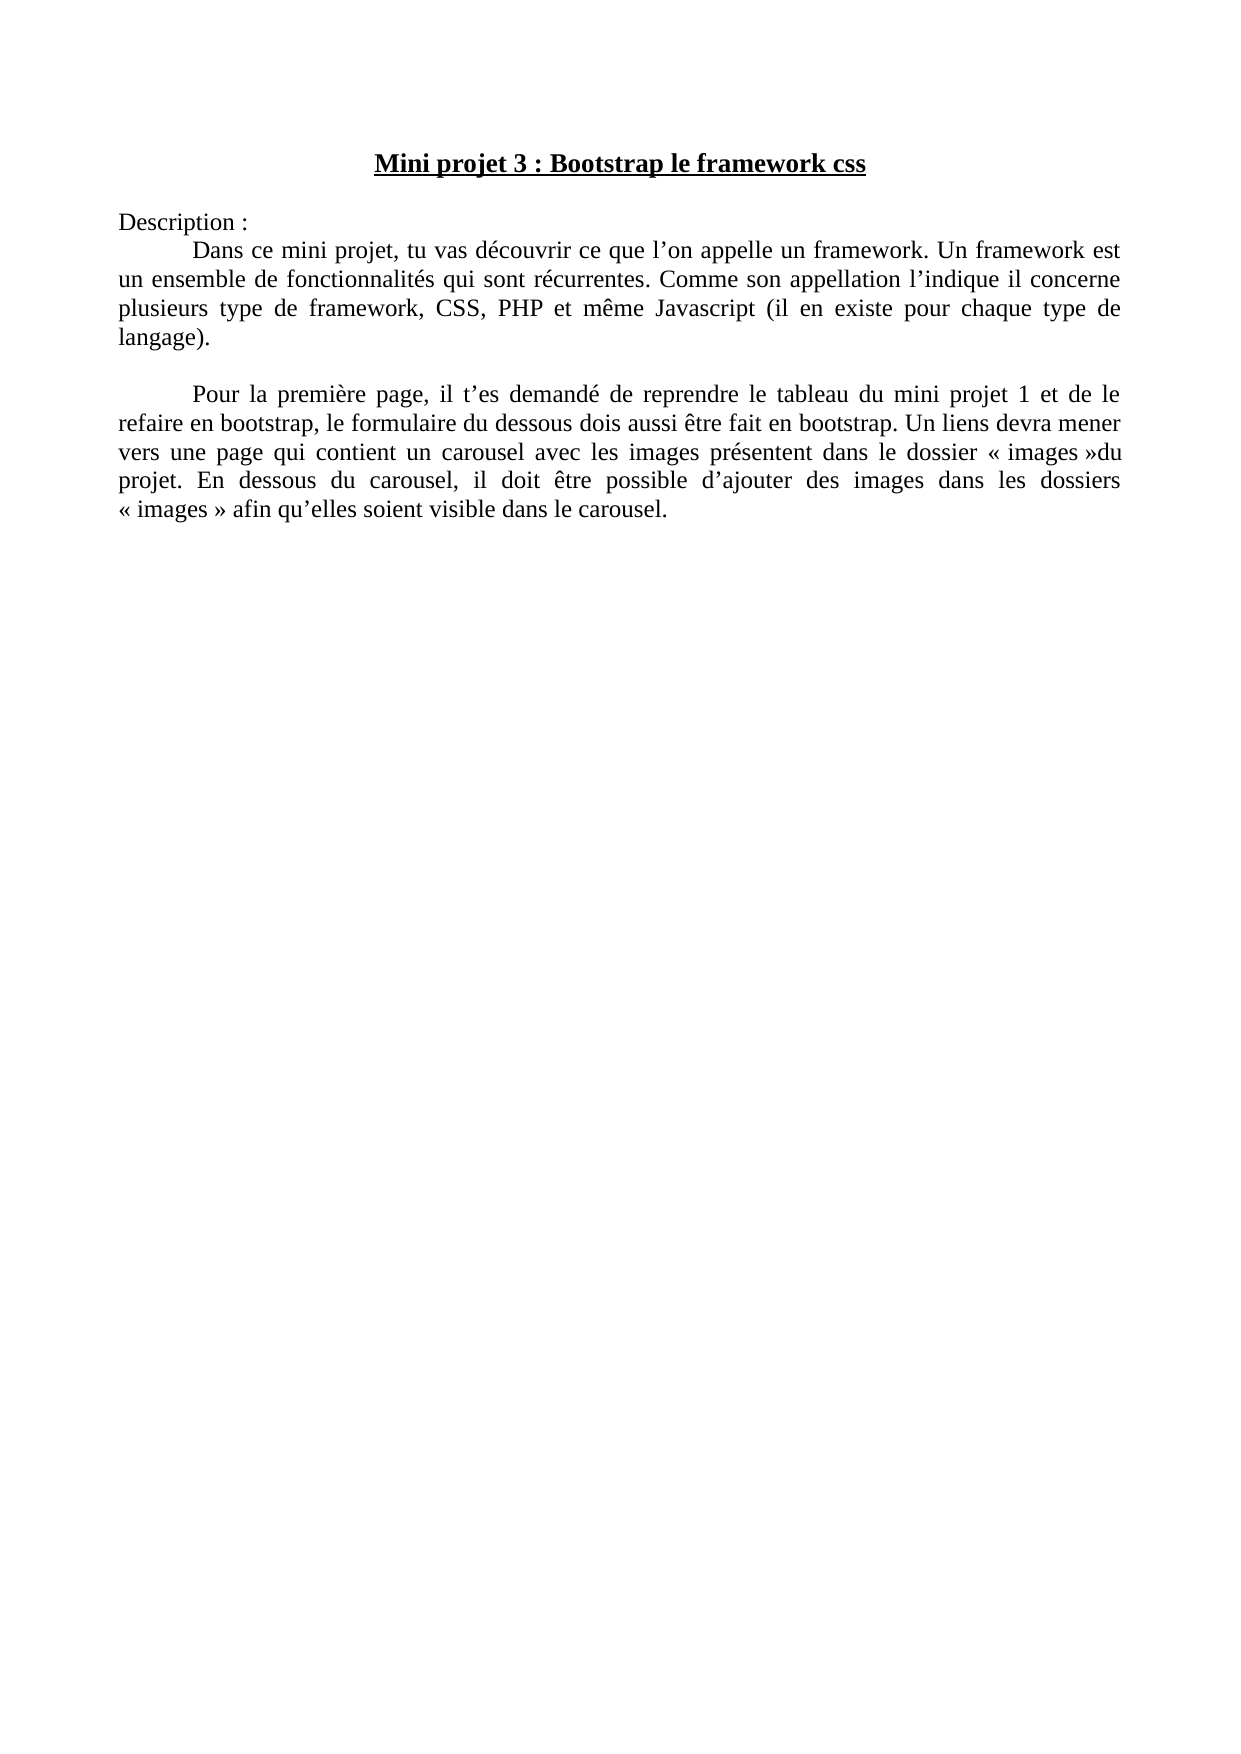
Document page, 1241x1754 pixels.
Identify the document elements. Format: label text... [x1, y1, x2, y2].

text Mini projet 3 : Bootstrap le framework css [118, 147, 1122, 178]
text Pour la première page, il t’es demandé de reprendre le tableau du mini projet 1 et de le refaire en bootstrap, le formulaire du dessous dois aussi être fait en bootstrap. Un liens devra mener vers une page qui contient un carousel avec les images présentent dans le dossier « images »du projet. En dessous du carousel, il doit être possible d’ajouter des images dans les dossiers « images » afin qu’elles soient visible dans le carousel. [118, 379, 1122, 523]
text Description : [118, 207, 1122, 236]
text Dans ce mini projet, tu vas découvrir ce que l’on appelle un framework. Un framework est un ensemble de fonctionnalités qui sont récurrentes. Comme son appellation l’indique il concerne plusieurs type de framework, CSS, PHP et même Javascript (il en existe pour chaque type de langage). [118, 236, 1122, 351]
